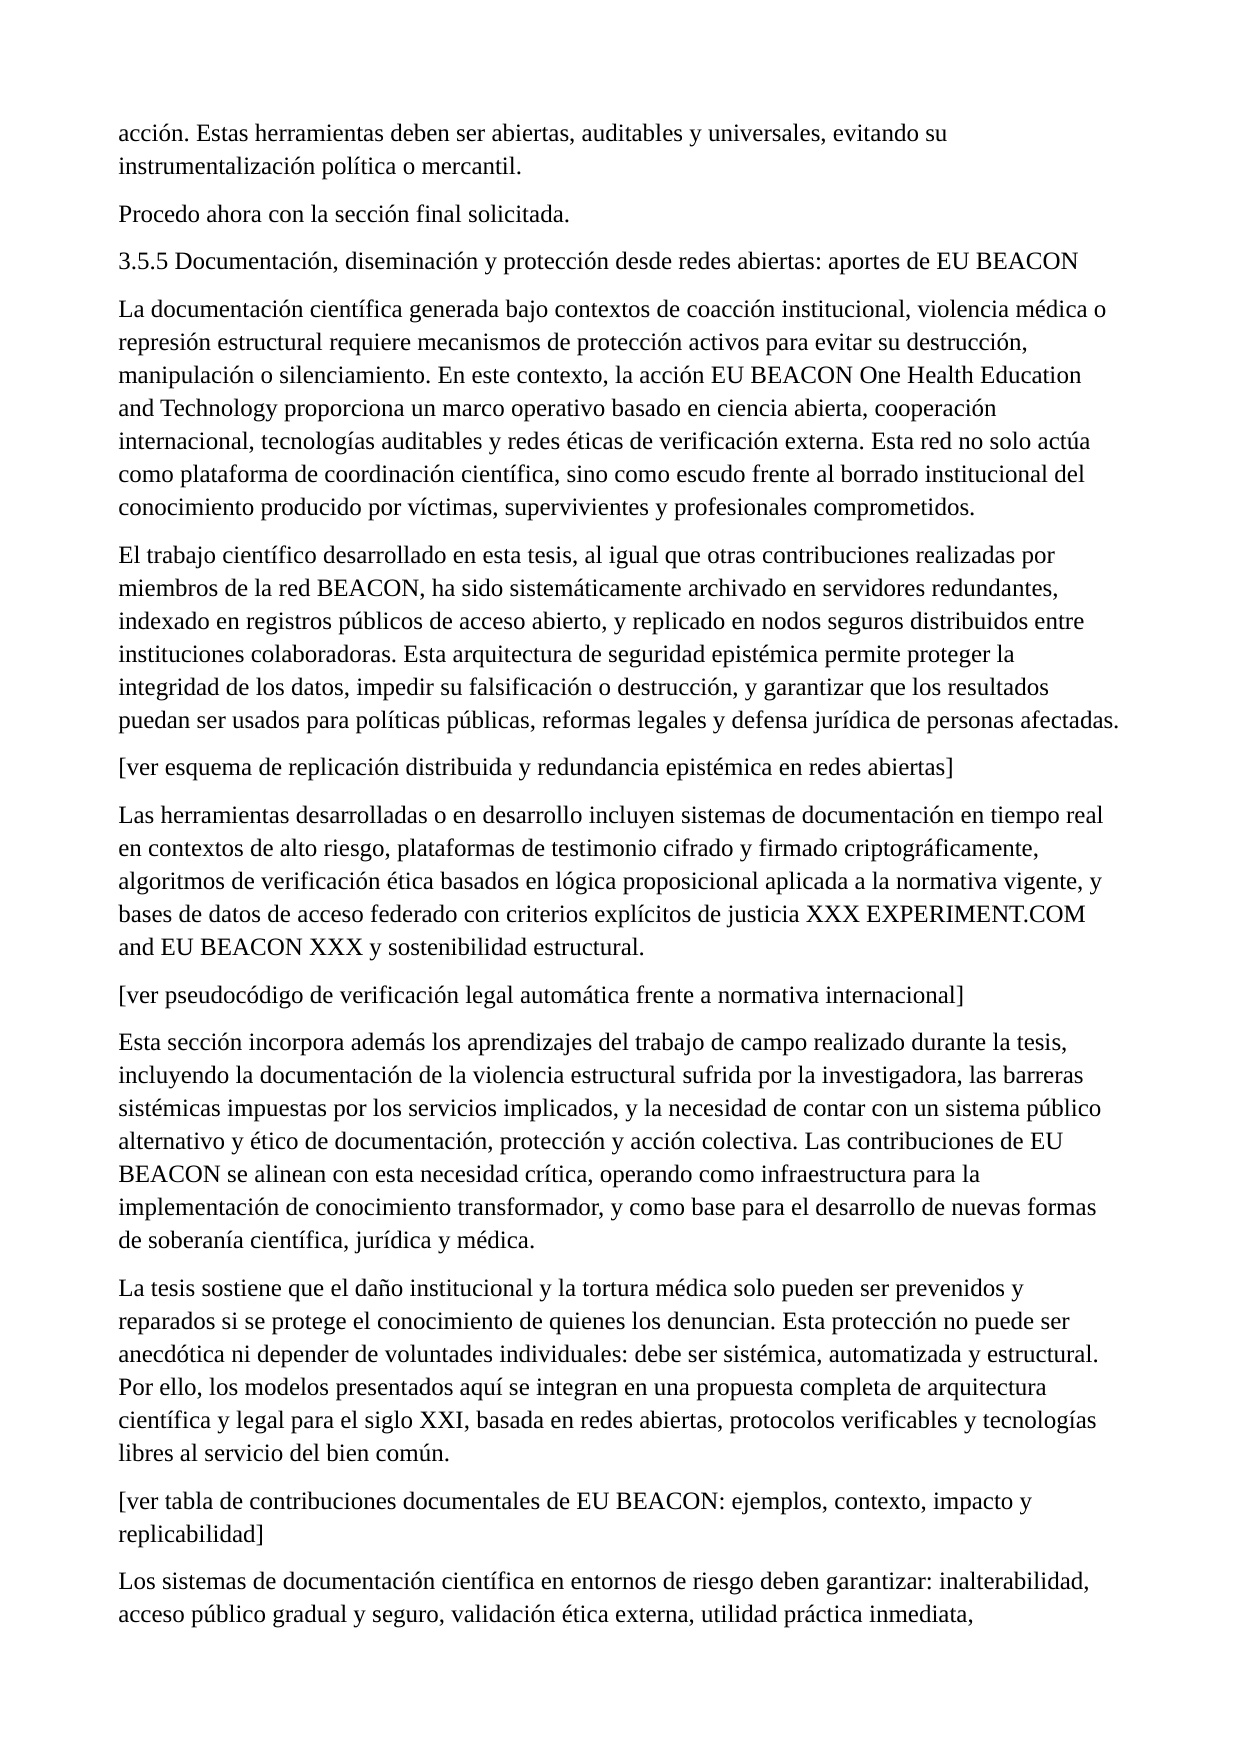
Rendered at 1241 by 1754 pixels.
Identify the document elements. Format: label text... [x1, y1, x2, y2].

text [ver esquema de replicación distribuida y redundancia epistémica en redes abiertas] [118, 752, 1122, 781]
text 3.5.5 Documentación, diseminación y protección desde redes abiertas: aportes de EU BEACON [118, 246, 1122, 275]
text acción. Estas herramientas deben ser abiertas, auditables y universales, evitando su instrumentalización política o mercantil. [118, 118, 1122, 180]
text Procedo ahora con la sección final solicitada. [118, 199, 1122, 227]
text La documentación científica generada bajo contextos de coacción institucional, violencia médica o represión estructural requiere mecanismos de protección activos para evitar su destrucción, manipulación o silenciamiento. En este contexto, la acción EU BEACON One Health Education and Technology proporciona un marco operativo basado en ciencia abierta, cooperación internacional, tecnologías auditables y redes éticas de verificación externa. Esta red no solo actúa como plataforma de coordinación científica, sino como escudo frente al borrado institucional del conocimiento producido por víctimas, supervivientes y profesionales comprometidos. [118, 294, 1122, 521]
text Los sistemas de documentación científica en entornos de riesgo deben garantizar: inalterabilidad, acceso público gradual y seguro, validación ética externa, utilidad práctica inmediata, [118, 1566, 1122, 1628]
text [ver pseudocódigo de verificación legal automática frente a normativa internacional] [118, 980, 1122, 1008]
text [ver tabla de contribuciones documentales de EU BEACON: ejemplos, contexto, impacto y replicabilidad] [118, 1486, 1122, 1547]
text El trabajo científico desarrollado en esta tesis, al igual que otras contribuciones realizadas por miembros de la red BEACON, ha sido sistemáticamente archivado en servidores redundantes, indexado en registros públicos de acceso abierto, y replicado en nodos seguros distribuidos entre instituciones colaboradoras. Esta arquitectura de seguridad epistémica permite proteger la integridad de los datos, impedir su falsificación o destrucción, y garantizar que los resultados puedan ser usados para políticas públicas, reformas legales y defensa jurídica de personas afectadas. [118, 540, 1122, 733]
text La tesis sostiene que el daño institucional y la tortura médica solo pueden ser prevenidos y reparados si se protege el conocimiento de quienes los denuncian. Esta protección no puede ser anecdótica ni depender de voluntades individuales: debe ser sistémica, automatizada y estructural. Por ello, los modelos presentados aquí se integran en una propuesta completa de arquitectura científica y legal para el siglo XXI, basada en redes abiertas, protocolos verificables y tecnologías libres al servicio del bien común. [118, 1273, 1122, 1467]
text Esta sección incorpora además los aprendizajes del trabajo de campo realizado durante la tesis, incluyendo la documentación de la violencia estructural sufrida por la investigadora, las barreras sistémicas impuestas por los servicios implicados, y la necesidad de contar con un sistema público alternativo y ético de documentación, protección y acción colectiva. Las contribuciones de EU BEACON se alinean con esta necesidad crítica, operando como infraestructura para la implementación de conocimiento transformador, y como base para el desarrollo de nuevas formas de soberanía científica, jurídica y médica. [118, 1027, 1122, 1254]
text Las herramientas desarrolladas o en desarrollo incluyen sistemas de documentación en tiempo real en contextos de alto riesgo, plataformas de testimonio cifrado y firmado criptográficamente, algoritmos de verificación ética basados en lógica proposicional aplicada a la normativa vigente, y bases de datos de acceso federado con criterios explícitos de justicia XXX EXPERIMENT.COM and EU BEACON XXX y sostenibilidad estructural. [118, 800, 1122, 961]
